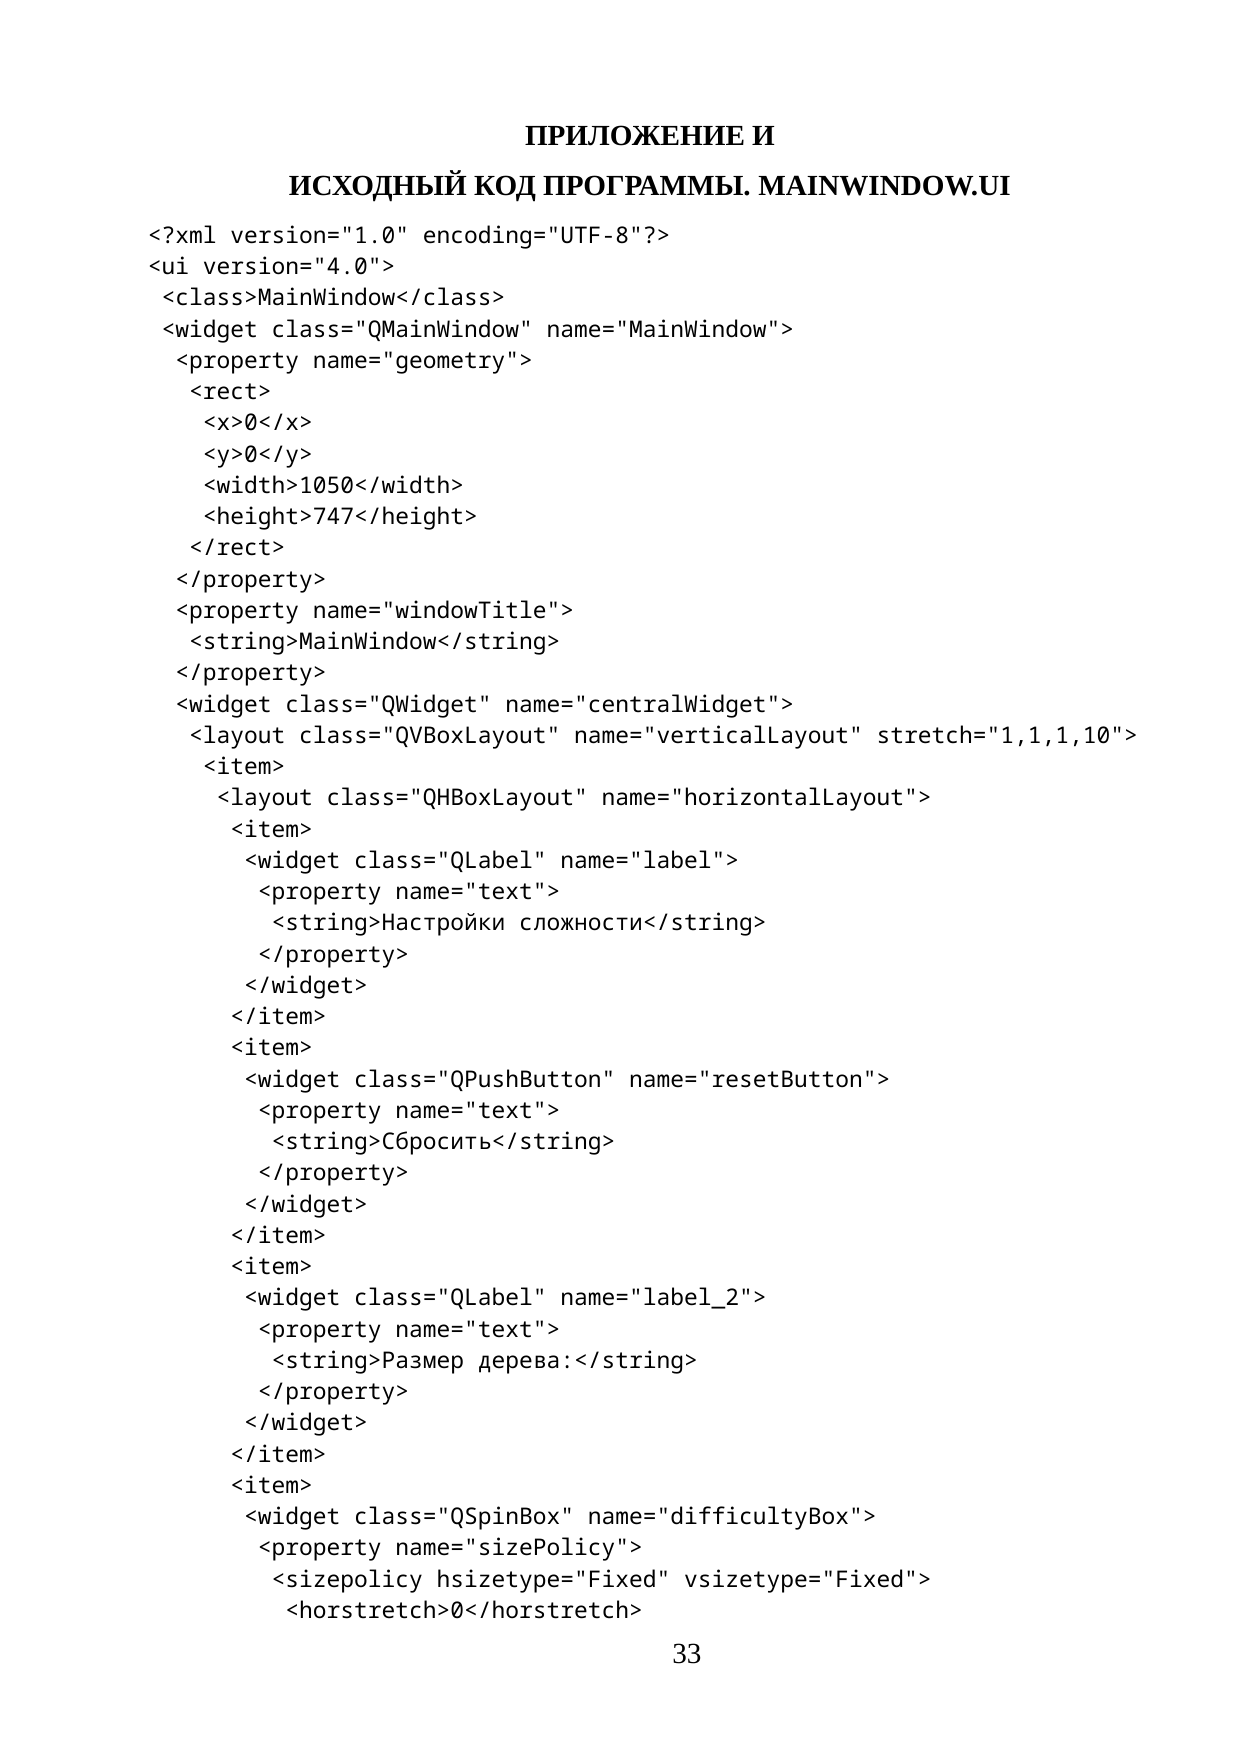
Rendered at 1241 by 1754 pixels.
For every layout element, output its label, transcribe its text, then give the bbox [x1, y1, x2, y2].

text </rect> [148, 531, 1152, 562]
text </property> [148, 1156, 1152, 1187]
text <width>1050</width> [148, 469, 1152, 500]
text <item> [148, 750, 1152, 781]
text <horstretch>0</horstretch> [148, 1594, 1152, 1625]
text </item> [148, 1000, 1152, 1031]
text <ui version="4.0"> [148, 250, 1152, 281]
text <widget class="QLabel" name="label"> [148, 844, 1152, 875]
text <string>Сбросить</string> [148, 1125, 1152, 1156]
text <x>0</x> [148, 406, 1152, 437]
text <property name="geometry"> [148, 344, 1152, 375]
text <string>Настройки сложности</string> [148, 906, 1152, 937]
text <string>Размер дерева:</string> [148, 1344, 1152, 1375]
text </property> [148, 562, 1152, 594]
text <layout class="QHBoxLayout" name="horizontalLayout"> [148, 781, 1152, 812]
text </item> [148, 1437, 1152, 1469]
text <property name="text"> [148, 1094, 1152, 1125]
subtitle приложение и исходный код программы. mainwindow.ui [148, 118, 1152, 202]
text <rect> [148, 375, 1152, 406]
text </property> [148, 937, 1152, 969]
text <property name="sizePolicy"> [148, 1531, 1152, 1562]
text </widget> [148, 969, 1152, 1000]
text <widget class="QSpinBox" name="difficultyBox"> [148, 1500, 1152, 1531]
text </widget> [148, 1187, 1152, 1219]
text <string>MainWindow</string> [148, 625, 1152, 656]
text <layout class="QVBoxLayout" name="verticalLayout" stretch="1,1,1,10"> [148, 719, 1152, 750]
text <?xml version="1.0" encoding="UTF-8"?> [148, 219, 1152, 250]
text </item> [148, 1219, 1152, 1250]
text <item> [148, 1469, 1152, 1500]
text <widget class="QMainWindow" name="MainWindow"> [148, 312, 1152, 344]
text <widget class="QPushButton" name="resetButton"> [148, 1062, 1152, 1094]
text </widget> [148, 1406, 1152, 1437]
text <sizepolicy hsizetype="Fixed" vsizetype="Fixed"> [148, 1562, 1152, 1594]
text <property name="text"> [148, 1312, 1152, 1344]
text <property name="windowTitle"> [148, 594, 1152, 625]
text <item> [148, 812, 1152, 844]
text <height>747</height> [148, 500, 1152, 531]
text <item> [148, 1250, 1152, 1281]
text <property name="text"> [148, 875, 1152, 906]
text <widget class="QWidget" name="centralWidget"> [148, 687, 1152, 719]
text <widget class="QLabel" name="label_2"> [148, 1281, 1152, 1312]
text <y>0</y> [148, 437, 1152, 469]
text </property> [148, 1375, 1152, 1406]
text <item> [148, 1031, 1152, 1062]
text <class>MainWindow</class> [148, 281, 1152, 312]
text </property> [148, 656, 1152, 687]
